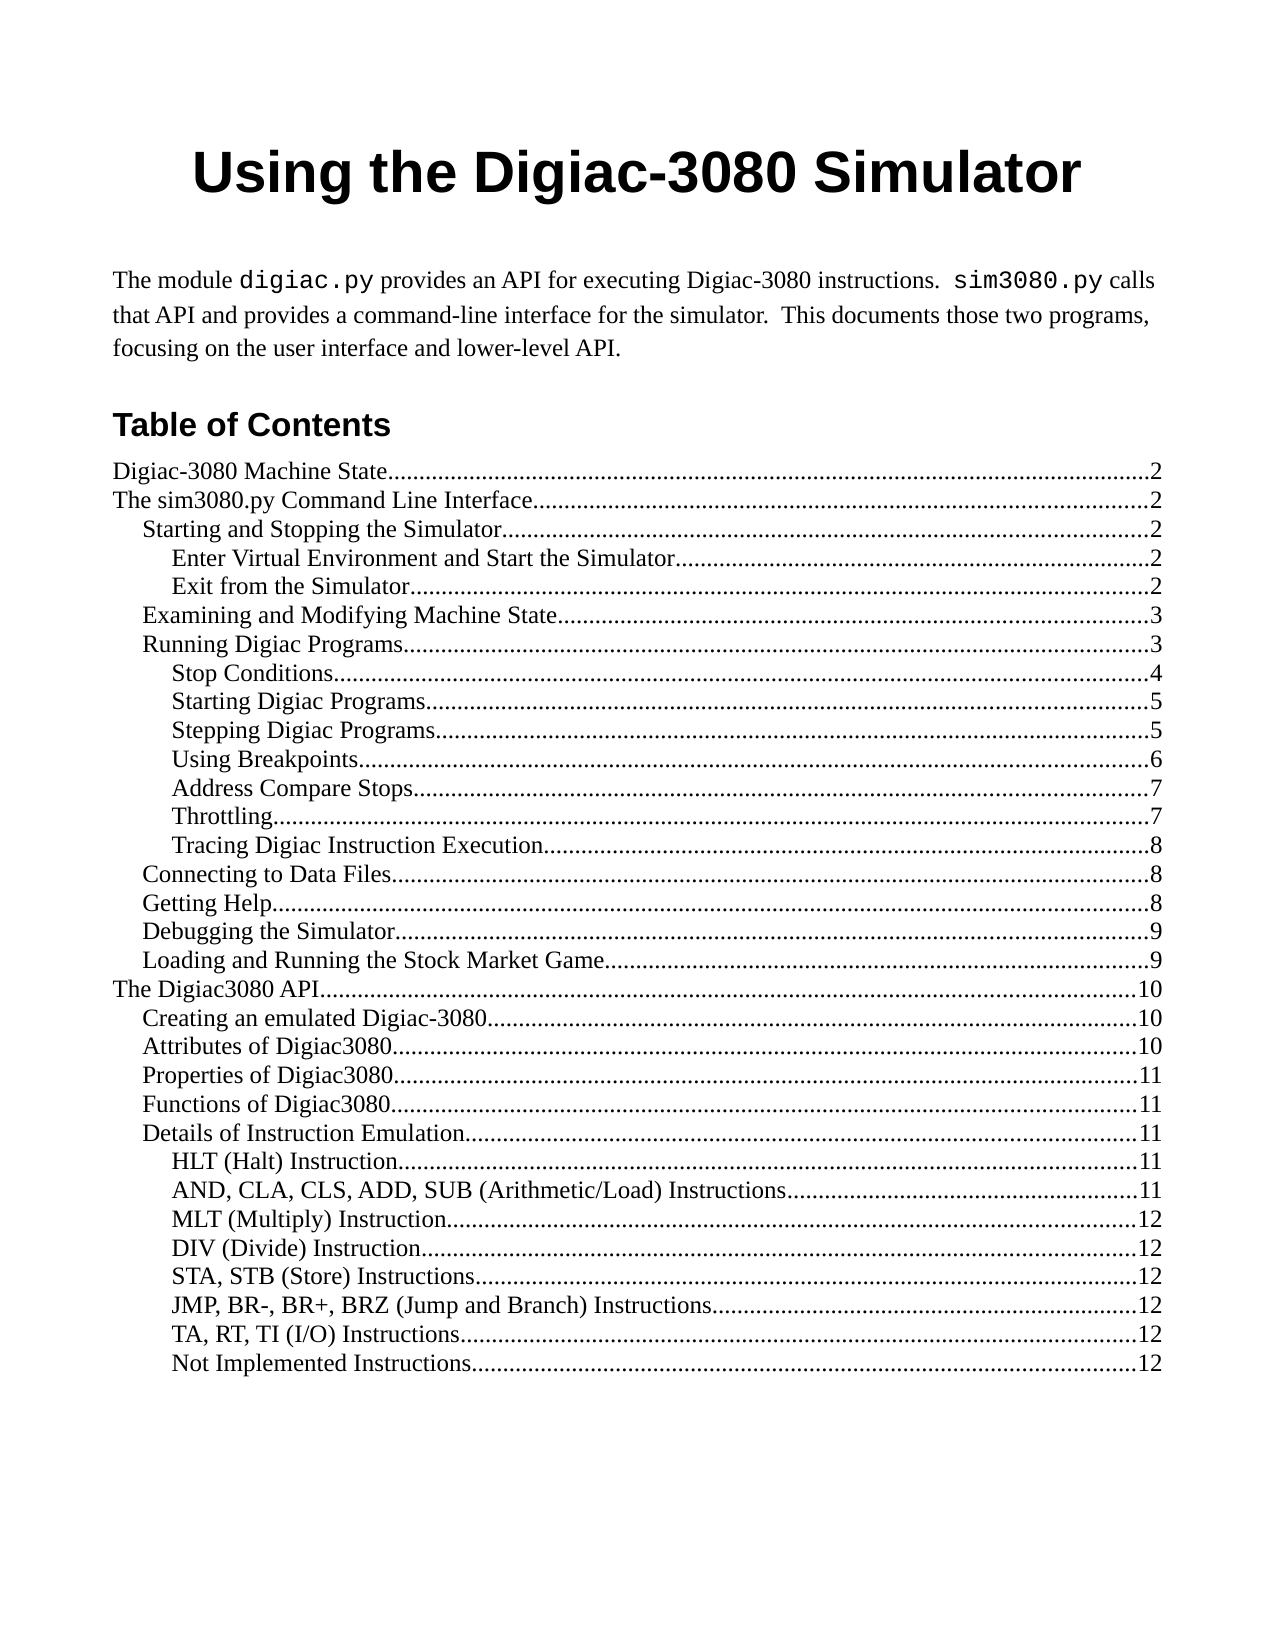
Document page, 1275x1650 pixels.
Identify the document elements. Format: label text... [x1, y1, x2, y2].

text The Digiac3080 API 10 [112, 974, 1162, 1003]
text JMP, BR-, BR+, BRZ (Jump and Branch) Instructions 12 [171, 1290, 1162, 1319]
text Details of Instruction Emulation 11 [142, 1118, 1162, 1146]
text Examining and Modifying Machine State 3 [142, 600, 1162, 629]
text Loading and Running the Stock Market Game 9 [142, 945, 1162, 974]
text Stop Conditions 4 [171, 658, 1162, 686]
text Running Digiac Programs 3 [142, 629, 1162, 658]
text Attributes of Digiac3080 10 [142, 1031, 1162, 1060]
text TA, RT, TI (I/O) Instructions 12 [171, 1319, 1162, 1348]
text AND, CLA, CLS, ADD, SUB (Arithmetic/Load) Instructions 11 [171, 1175, 1162, 1204]
text Using Breakpoints 6 [171, 744, 1162, 773]
text The sim3080.py Command Line Interface 2 [112, 485, 1162, 514]
text Creating an emulated Digiac-3080 10 [142, 1003, 1162, 1031]
text Enter Virtual Environment and Start the Simulator 2 [171, 543, 1162, 571]
text Getting Help 8 [142, 888, 1162, 916]
text Functions of Digiac3080 11 [142, 1089, 1162, 1118]
text Starting and Stopping the Simulator 2 [142, 514, 1162, 543]
text Connecting to Data Files 8 [142, 859, 1162, 888]
text MLT (Multiply) Instruction 12 [171, 1204, 1162, 1233]
text Tracing Digiac Instruction Execution 8 [171, 830, 1162, 859]
text Debugging the Simulator 9 [142, 916, 1162, 945]
text STA, STB (Store) Instructions 12 [171, 1261, 1162, 1290]
text Starting Digiac Programs 5 [171, 686, 1162, 715]
text The module digiac.py provides an API for executing Digiac-3080 instructions. sim3080.py calls that API and provides a command-line interface for the simulator. This documents those two programs, focusing on the user interface and lower-level API. [112, 265, 1162, 362]
text Throttling 7 [171, 801, 1162, 830]
text Digiac-3080 Machine State 2 [112, 456, 1162, 485]
text Address Compare Stops 7 [171, 773, 1162, 801]
text Properties of Digiac3080 11 [142, 1060, 1162, 1089]
text Exit from the Simulator 2 [171, 571, 1162, 600]
text Stepping Digiac Programs 5 [171, 715, 1162, 744]
text DIV (Divide) Instruction 12 [171, 1233, 1162, 1261]
text HLT (Halt) Instruction 11 [171, 1146, 1162, 1175]
subtitle Table of Contents [112, 405, 1162, 444]
title Using the Digiac-3080 Simulator [112, 137, 1162, 204]
text Not Implemented Instructions 12 [171, 1348, 1162, 1376]
